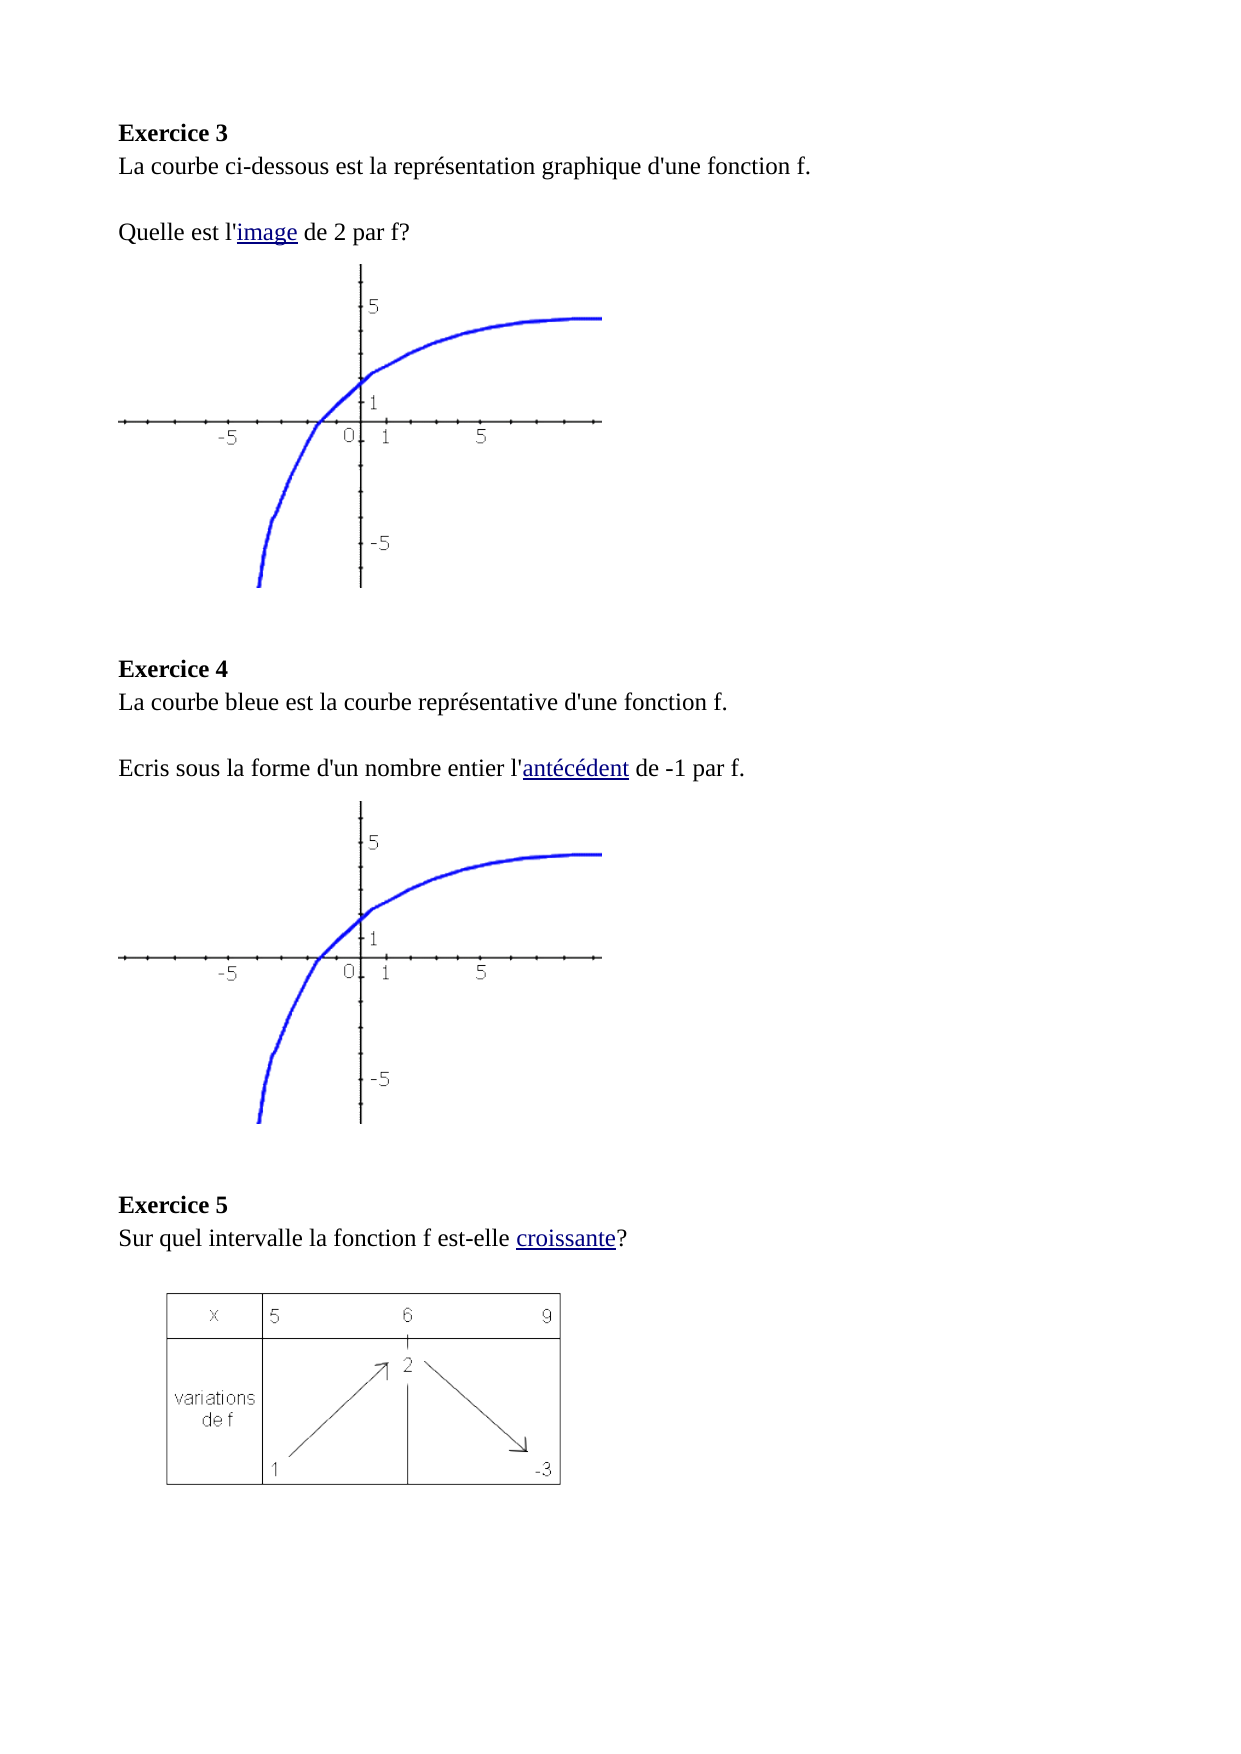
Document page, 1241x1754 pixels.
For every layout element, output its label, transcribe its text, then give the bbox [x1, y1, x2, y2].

picture [118, 264, 602, 588]
text Exercice 3 La courbe ci-dessous est la représentation graphique d'une fonction f. Quelle est l'image de 2 par f? [118, 118, 1122, 246]
text Exercice 5 Sur quel intervalle la fonction f est-elle croissante? [118, 1190, 1122, 1252]
text Exercice 4 La courbe bleue est la courbe représentative d'une fonction f. Ecris sous la forme d'un nombre entier l'antécédent de -1 par f. [118, 654, 1122, 782]
picture [118, 1271, 602, 1513]
picture [118, 801, 602, 1124]
